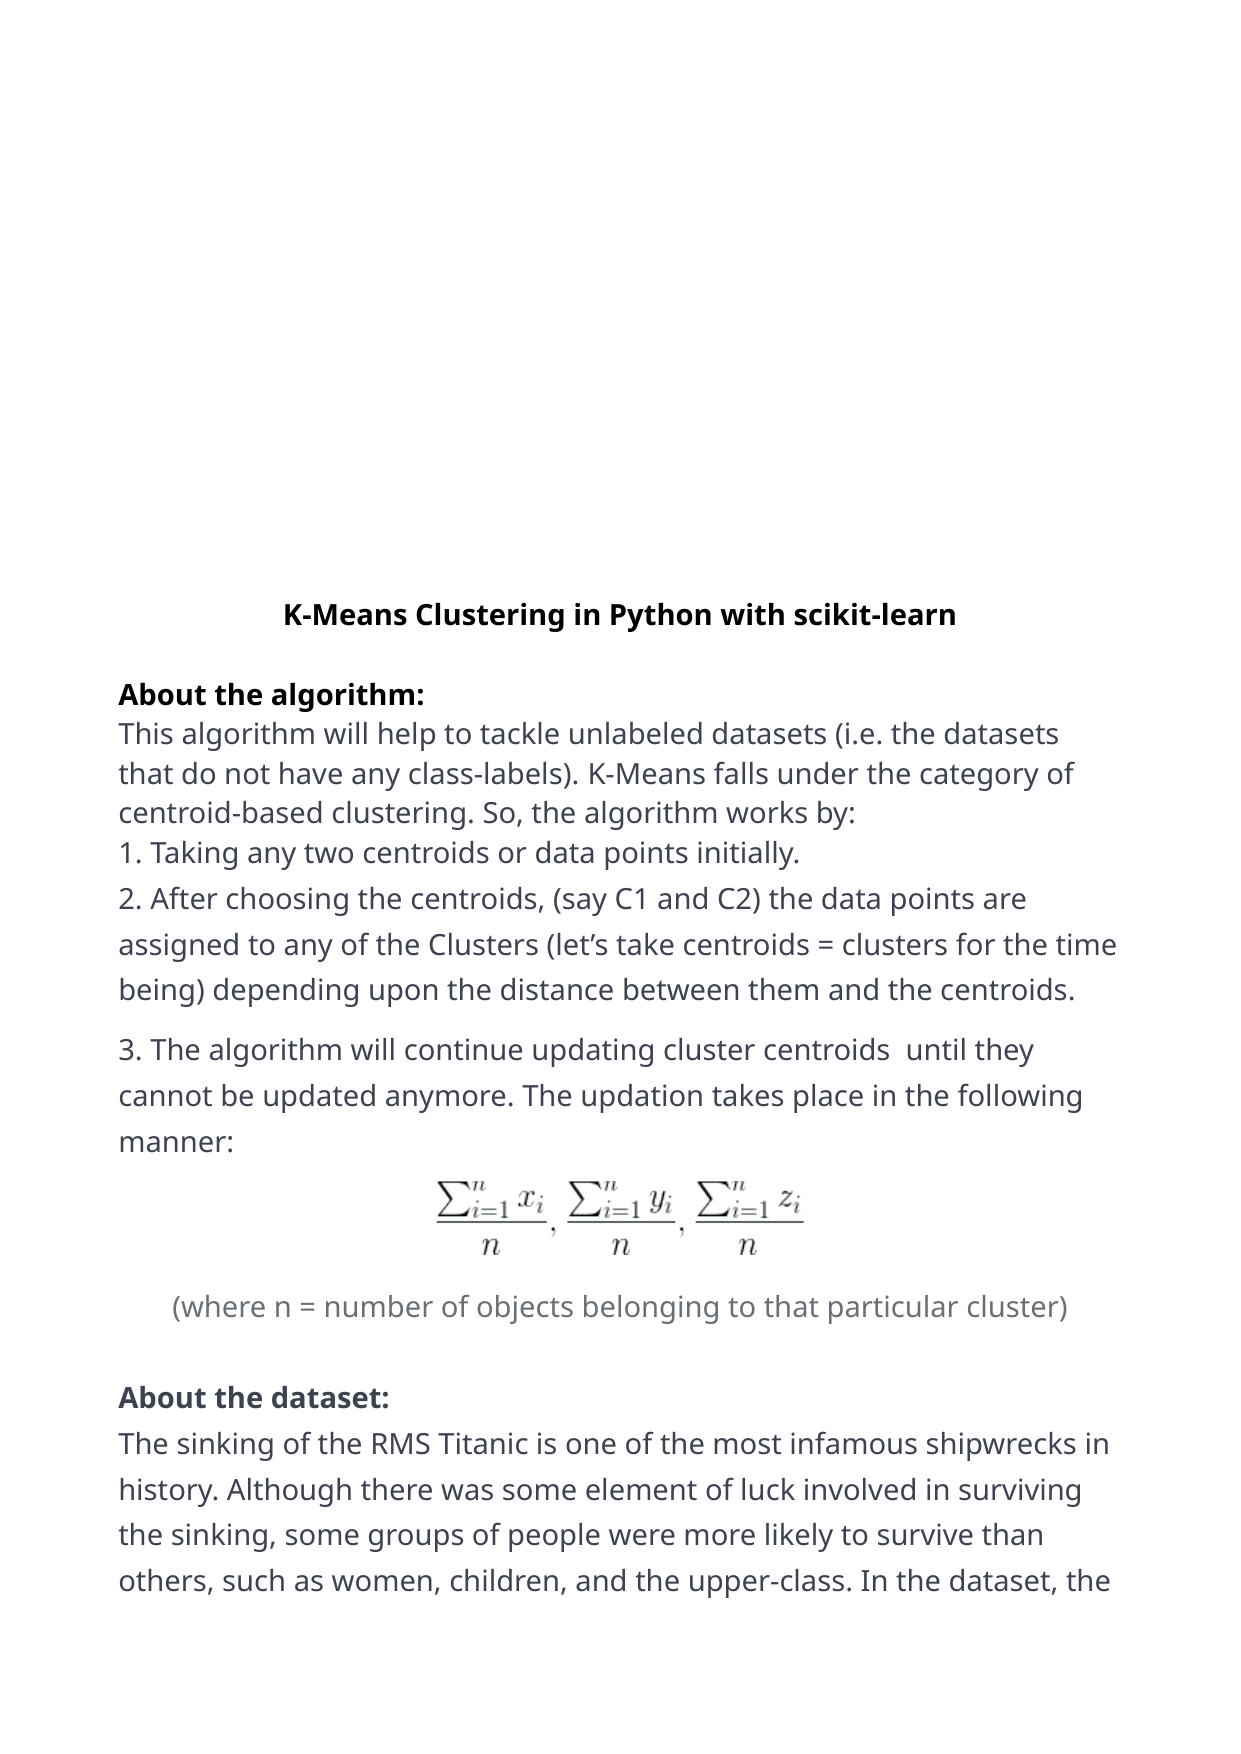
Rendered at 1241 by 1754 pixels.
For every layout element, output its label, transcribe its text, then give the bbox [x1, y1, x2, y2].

text About the algorithm: [118, 674, 1122, 713]
text The sinking of the RMS Titanic is one of the most infamous shipwrecks in history. Although there was some element of luck involved in surviving the sinking, some groups of people were more likely to survive than others, such as women, children, and the upper-class. In the dataset, the [118, 1423, 1122, 1600]
text About the dataset: [118, 1377, 1122, 1417]
text 3. The algorithm will continue updating cluster centroids until they cannot be updated anymore. The updation takes place in the following manner: [118, 1029, 1122, 1161]
picture [436, 1181, 804, 1255]
text 1. Taking any two centroids or data points initially. [118, 832, 1122, 872]
text This algorithm will help to tackle unlabeled datasets (i.e. the datasets that do not have any class-labels). K-Means falls under the category of centroid-based clustering. So, the algorithm works by: [118, 713, 1122, 832]
text K-Means Clustering in Python with scikit-learn [118, 594, 1122, 634]
text (where n = number of objects belonging to that particular cluster) [118, 1286, 1122, 1326]
text 2. After choosing the centroids, (say C1 and C2) the data points are assigned to any of the Clusters (let’s take centroids = clusters for the time being) depending upon the distance between them and the centroids. [118, 878, 1122, 1009]
